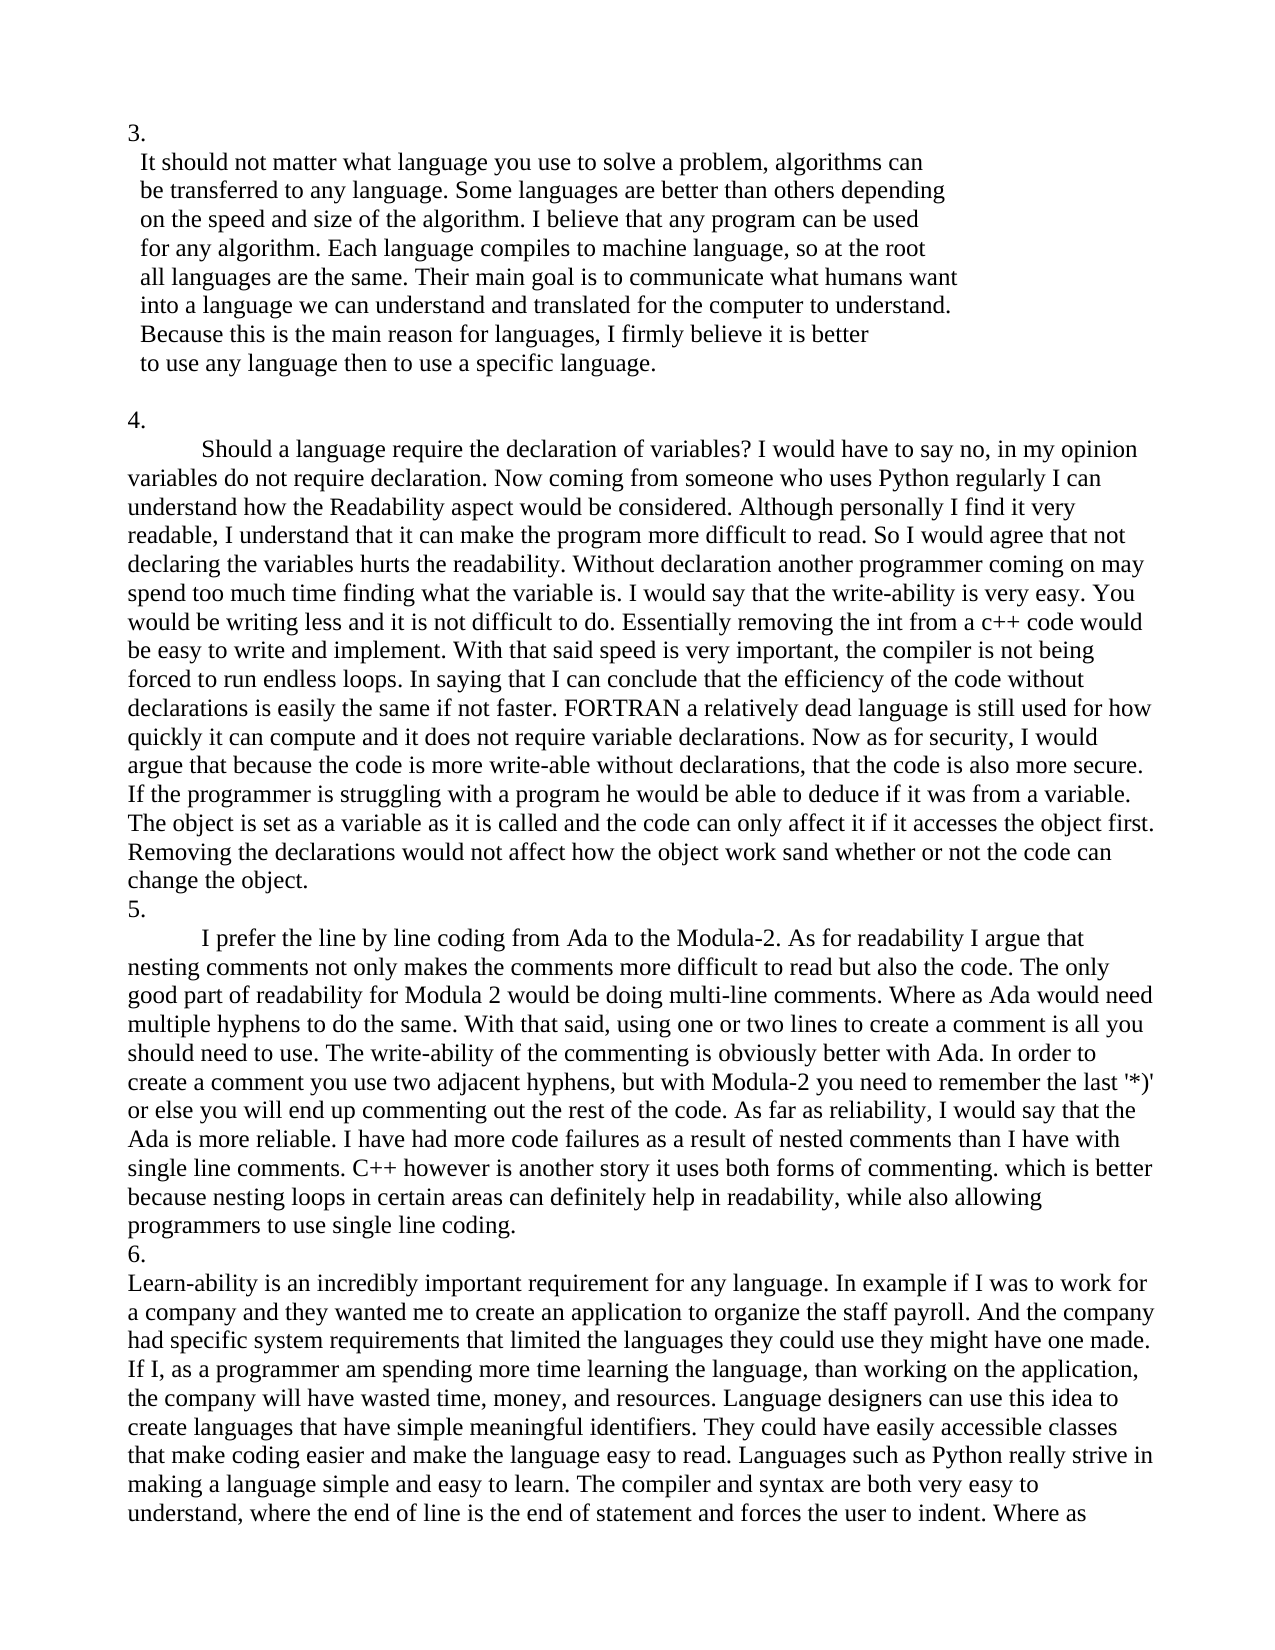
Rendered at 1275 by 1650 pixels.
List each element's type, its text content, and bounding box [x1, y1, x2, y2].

text 3. It should not matter what language you use to solve a problem, algorithms can be transferred to any language. Some languages are better than others depending on the speed and size of the algorithm. I believe that any program can be used for any algorithm. Each language compiles to machine language, so at the root all languages are the same. Their main goal is to communicate what humans want into a language we can understand and translated for the computer to understand. Because this is the main reason for languages, I firmly believe it is better to use any language then to use a specific language. 4. Should a language require the declaration of variables? I would have to say no, in my opinion variables do not require declaration. Now coming from someone who uses Python regularly I can understand how the Readability aspect would be considered. Although personally I find it very readable, I understand that it can make the program more difficult to read. So I would agree that not declaring the variables hurts the readability. Without declaration another programmer coming on may spend too much time finding what the variable is. I would say that the write-ability is very easy. You would be writing less and it is not difficult to do. Essentially removing the int from a c++ code would be easy to write and implement. With that said speed is very important, the compiler is not being forced to run endless loops. In saying that I can conclude that the efficiency of the code without declarations is easily the same if not faster. FORTRAN a relatively dead language is still used for how quickly it can compute and it does not require variable declarations. Now as for security, I would argue that because the code is more write-able without declarations, that the code is also more secure. If the programmer is struggling with a program he would be able to deduce if it was from a variable. The object is set as a variable as it is called and the code can only affect it if it accesses the object first. Removing the declarations would not affect how the object work sand whether or not the code can change the object. 5. I prefer the line by line coding from Ada to the Modula-2. As for readability I argue that nesting comments not only makes the comments more difficult to read but also the code. The only good part of readability for Modula 2 would be doing multi-line comments. Where as Ada would need multiple hyphens to do the same. With that said, using one or two lines to create a comment is all you should need to use. The write-ability of the commenting is obviously better with Ada. In order to create a comment you use two adjacent hyphens, but with Modula-2 you need to remember the last '*)' or else you will end up commenting out the rest of the code. As far as reliability, I would say that the Ada is more reliable. I have had more code failures as a result of nested comments than I have with single line comments. C++ however is another story it uses both forms of commenting. which is better because nesting loops in certain areas can definitely help in readability, while also allowing programmers to use single line coding. 6. Learn-ability is an incredibly important requirement for any language. In example if I was to work for a company and they wanted me to create an application to organize the staff payroll. And the company had specific system requirements that limited the languages they could use they might have one made. If I, as a programmer am spending more time learning the language, than working on the application, the company will have wasted time, money, and resources. Language designers can use this idea to create languages that have simple meaningful identifiers. They could have easily accessible classes that make coding easier and make the language easy to read. Languages such as Python really strive in making a language simple and easy to learn. The compiler and syntax are both very easy to understand, where the end of line is the end of statement and forces the user to indent. Where as [127, 118, 1157, 1527]
